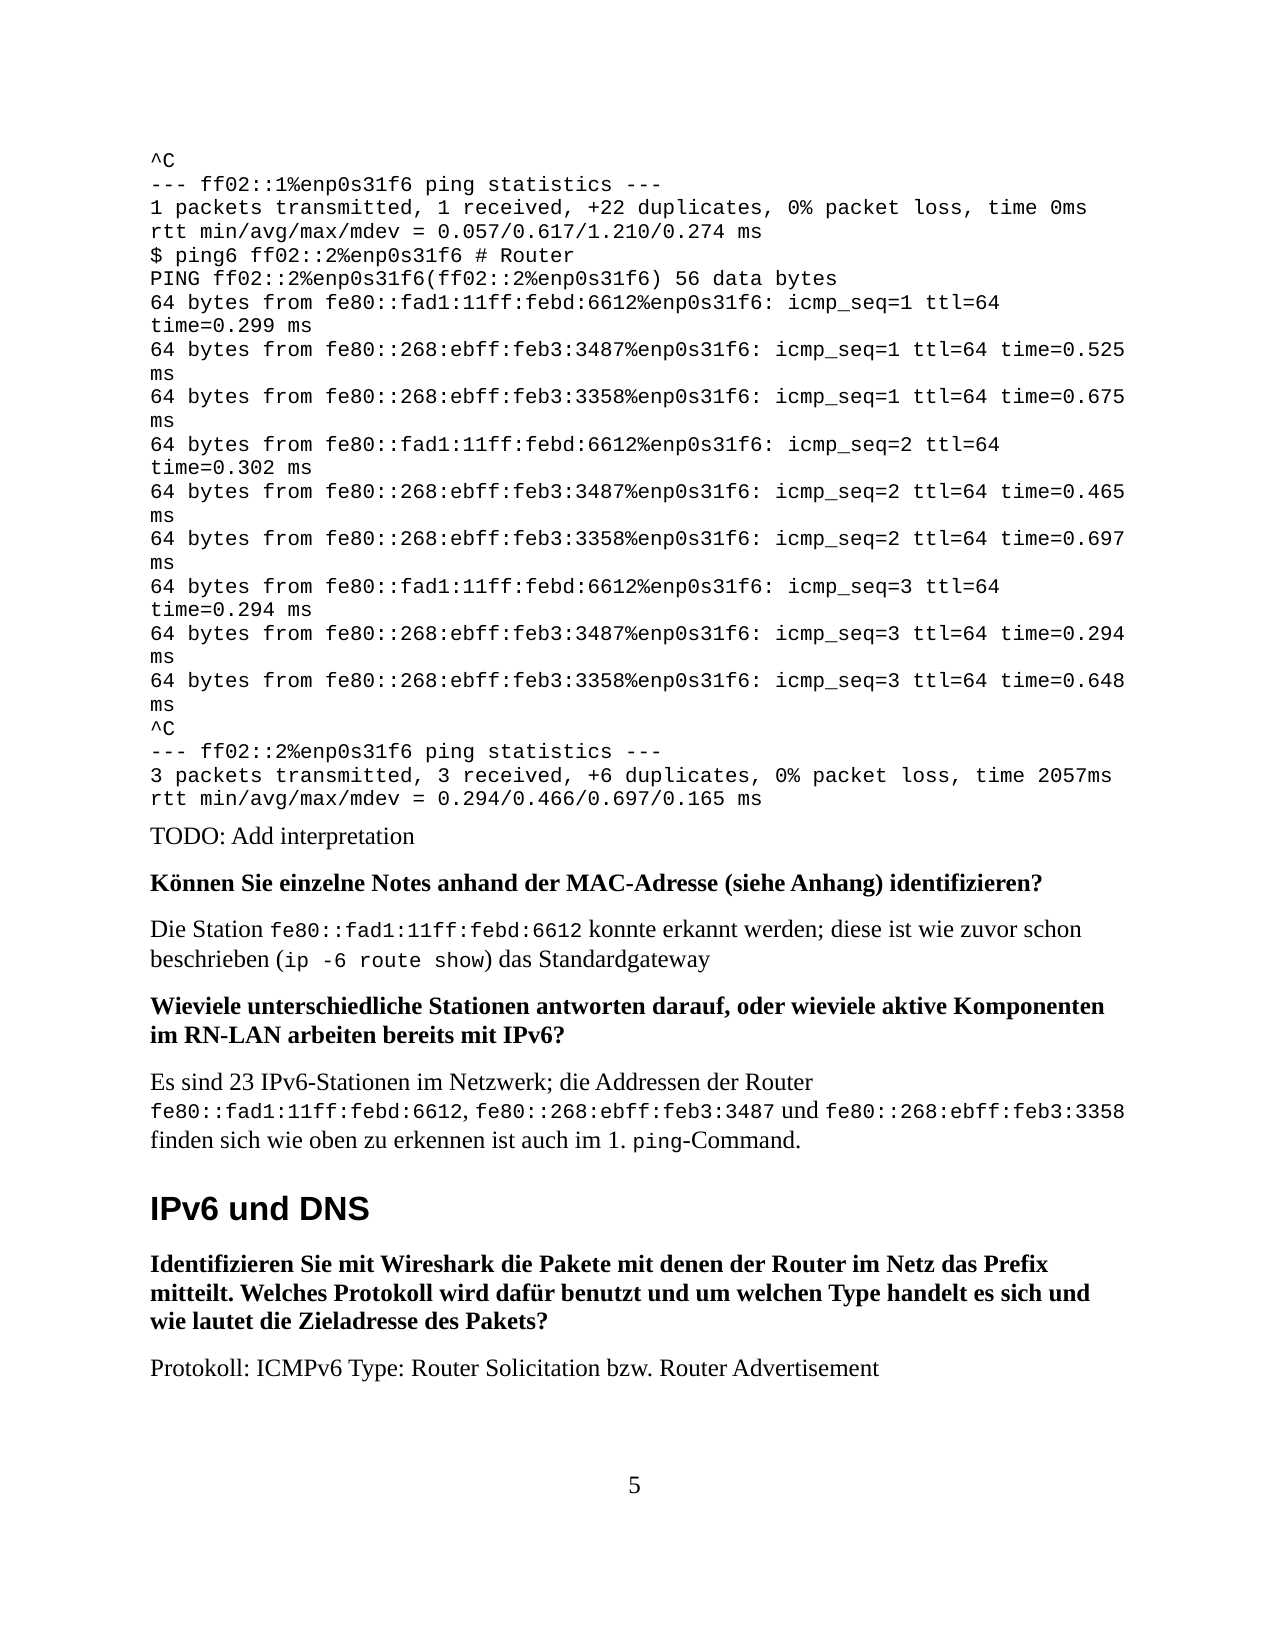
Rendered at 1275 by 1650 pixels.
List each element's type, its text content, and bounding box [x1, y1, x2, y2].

text rtt min/avg/max/mdev = 0.057/0.617/1.210/0.274 ms [150, 221, 1125, 244]
text 64 bytes from fe80::fad1:11ff:febd:6612%enp0s31f6: icmp_seq=1 ttl=64 time=0.299 ms [150, 292, 1125, 339]
text 3 packets transmitted, 3 received, +6 duplicates, 0% packet loss, time 2057ms [150, 765, 1125, 788]
text 1 packets transmitted, 1 received, +22 duplicates, 0% packet loss, time 0ms [150, 197, 1125, 221]
text TODO: Add interpretation [150, 821, 1125, 850]
text --- ff02::1%enp0s31f6 ping statistics --- [150, 174, 1125, 197]
text ^C [150, 717, 1125, 741]
text rtt min/avg/max/mdev = 0.294/0.466/0.697/0.165 ms [150, 788, 1125, 812]
text 64 bytes from fe80::fad1:11ff:febd:6612%enp0s31f6: icmp_seq=3 ttl=64 time=0.294 ms [150, 576, 1125, 623]
text 64 bytes from fe80::268:ebff:feb3:3358%enp0s31f6: icmp_seq=3 ttl=64 time=0.648 ms [150, 670, 1125, 717]
text 64 bytes from fe80::fad1:11ff:febd:6612%enp0s31f6: icmp_seq=2 ttl=64 time=0.302 ms [150, 434, 1125, 481]
text Protokoll: ICMPv6 Type: Router Solicitation bzw. Router Advertisement [150, 1353, 1125, 1382]
text 64 bytes from fe80::268:ebff:feb3:3358%enp0s31f6: icmp_seq=2 ttl=64 time=0.697 ms [150, 528, 1125, 576]
text 64 bytes from fe80::268:ebff:feb3:3487%enp0s31f6: icmp_seq=3 ttl=64 time=0.294 ms [150, 623, 1125, 670]
text PING ff02::2%enp0s31f6(ff02::2%enp0s31f6) 56 data bytes [150, 268, 1125, 292]
text 64 bytes from fe80::268:ebff:feb3:3358%enp0s31f6: icmp_seq=1 ttl=64 time=0.675 ms [150, 386, 1125, 434]
text Die Station fe80::fad1:11ff:febd:6612 konnte erkannt werden; diese ist wie zuvor schon beschrieben (ip -6 route show) das Standardgateway [150, 914, 1125, 973]
text 64 bytes from fe80::268:ebff:feb3:3487%enp0s31f6: icmp_seq=1 ttl=64 time=0.525 ms [150, 339, 1125, 386]
text ^C [150, 150, 1125, 174]
subtitle IPv6 und DNS [150, 1189, 1125, 1227]
text $ ping6 ff02::2%enp0s31f6 # Router [150, 244, 1125, 268]
text Wieviele unterschiedliche Stationen antworten darauf, oder wieviele aktive Komponenten im RN-LAN arbeiten bereits mit IPv6? [150, 991, 1125, 1049]
text Es sind 23 IPv6-Stationen im Netzwerk; die Addressen der Router fe80::fad1:11ff:febd:6612, fe80::268:ebff:feb3:3487 und fe80::268:ebff:feb3:3358 finden sich wie oben zu erkennen ist auch im 1. ping-Command. [150, 1067, 1125, 1155]
text Können Sie einzelne Notes anhand der MAC-Adresse (siehe Anhang) identifizieren? [150, 868, 1125, 896]
text Identifizieren Sie mit Wireshark die Pakete mit denen der Router im Netz das Prefix mitteilt. Welches Protokoll wird dafür benutzt und um welchen Type handelt es sich und wie lautet die Zieladresse des Pakets? [150, 1249, 1125, 1335]
text --- ff02::2%enp0s31f6 ping statistics --- [150, 741, 1125, 765]
text 64 bytes from fe80::268:ebff:feb3:3487%enp0s31f6: icmp_seq=2 ttl=64 time=0.465 ms [150, 481, 1125, 528]
